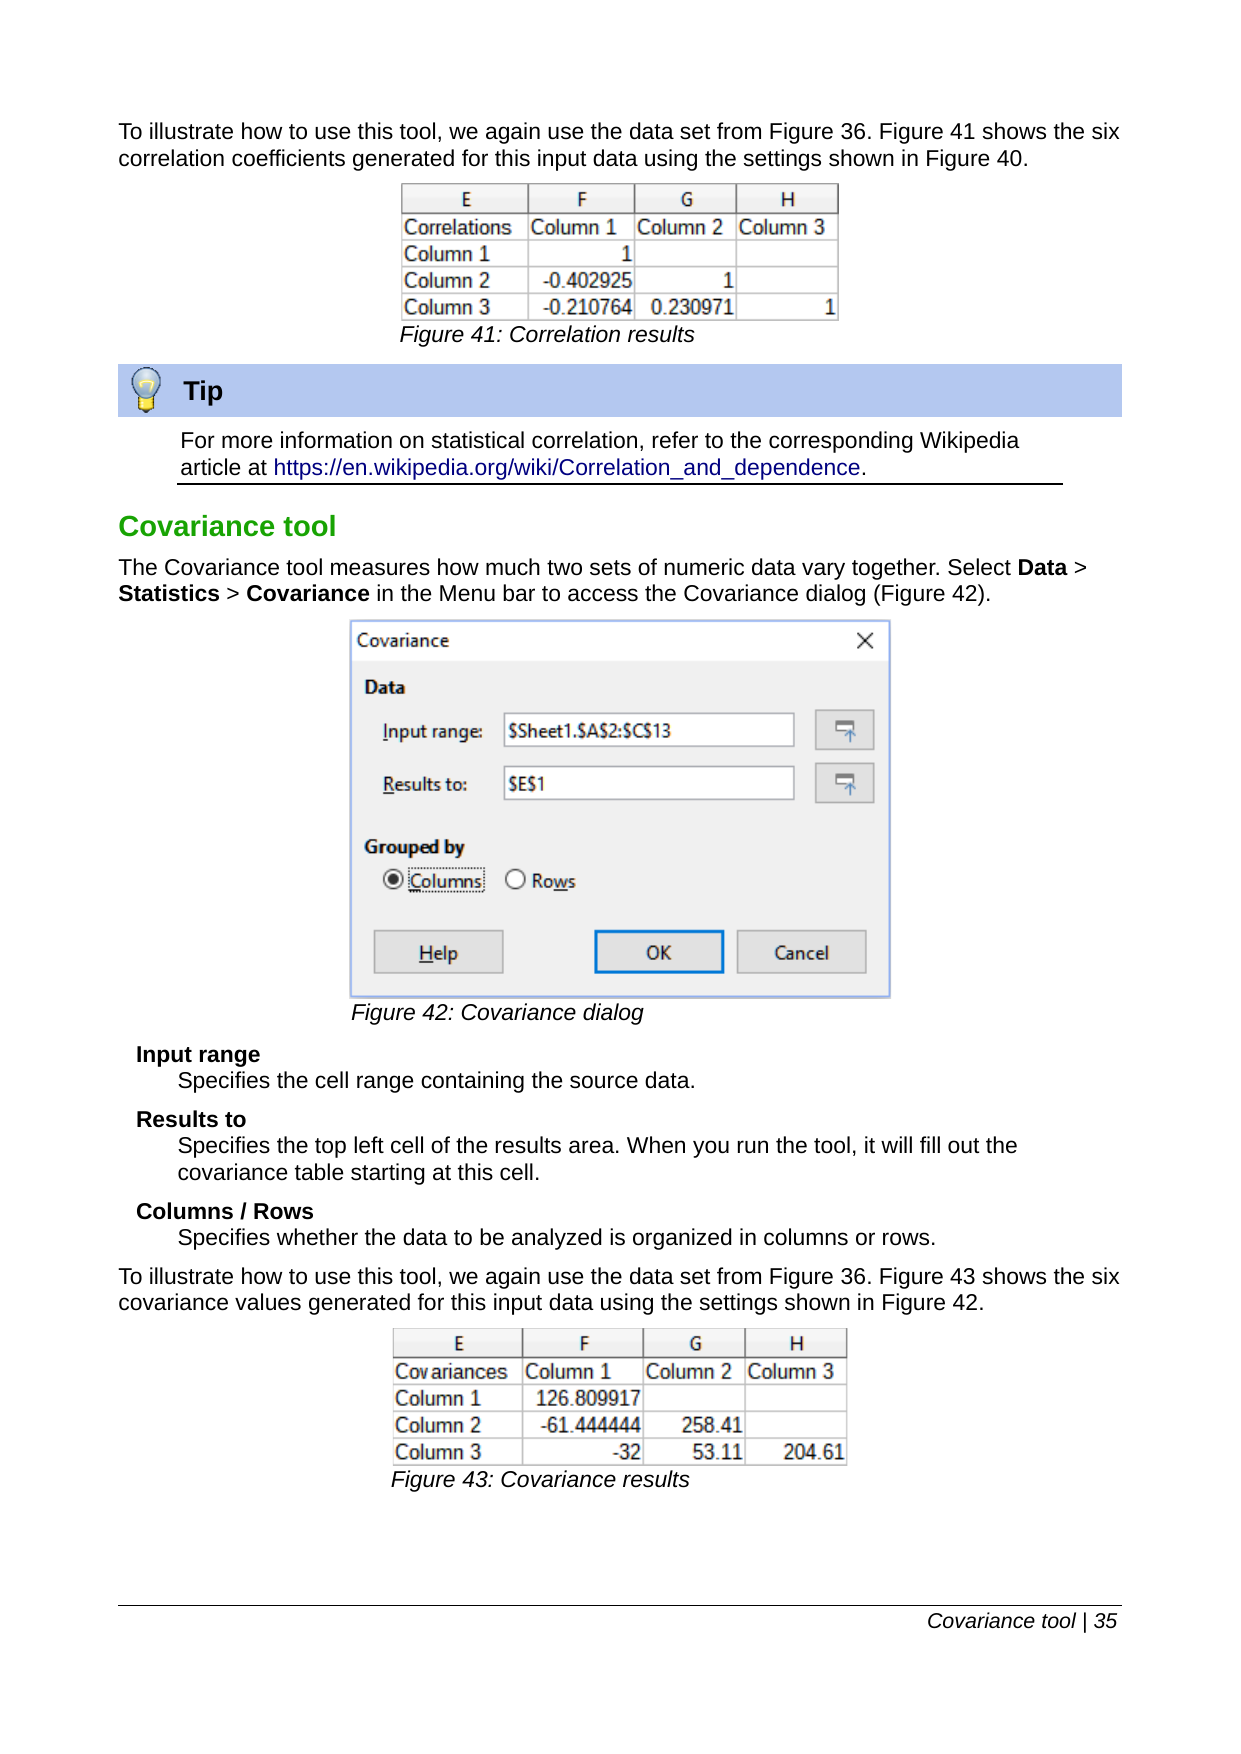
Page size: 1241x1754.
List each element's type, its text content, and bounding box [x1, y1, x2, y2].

picture [119, 365, 170, 416]
text Figure 41: Correlation results [399, 183, 841, 347]
text Specifies the top left cell of the results area. When you run the tool, it will fill out the covariance table starting at this cell. [177, 1132, 1122, 1185]
subtitle Tip [118, 364, 1122, 417]
subtitle Covariance tool [118, 509, 1122, 542]
text To illustrate how to use this tool, we again use the data set from Figure 36. Figure 41 shows the six correlation coefficients generated for this input data using the settings shown in Figure 40. [118, 118, 1122, 171]
picture [392, 1328, 848, 1466]
picture [349, 619, 892, 999]
text The Covariance tool measures how much two sets of numeric data vary together. Select Data > Statistics > Covariance in the Menu bar to access the Covariance dialog (Figure 42). [118, 554, 1122, 607]
text Specifies the cell range containing the source data. [177, 1067, 1122, 1093]
text Figure 43: Covariance results [391, 1328, 849, 1492]
text Figure 42: Covariance dialog [351, 999, 889, 1025]
text Columns / Rows [136, 1198, 1122, 1224]
text Specifies whether the data to be analyzed is organized in columns or rows. [177, 1224, 1122, 1250]
text To illustrate how to use this tool, we again use the data set from Figure 36. Figure 43 shows the six covariance values generated for this input data using the settings shown in Figure 42. [118, 1263, 1122, 1316]
picture [401, 183, 839, 321]
text Results to [136, 1106, 1122, 1132]
text Input range [136, 1041, 1122, 1067]
text For more information on statistical correlation, refer to the corresponding Wikipedia article at https://en.wikipedia.org/wiki/Correlation_and_dependence. [177, 424, 1063, 483]
